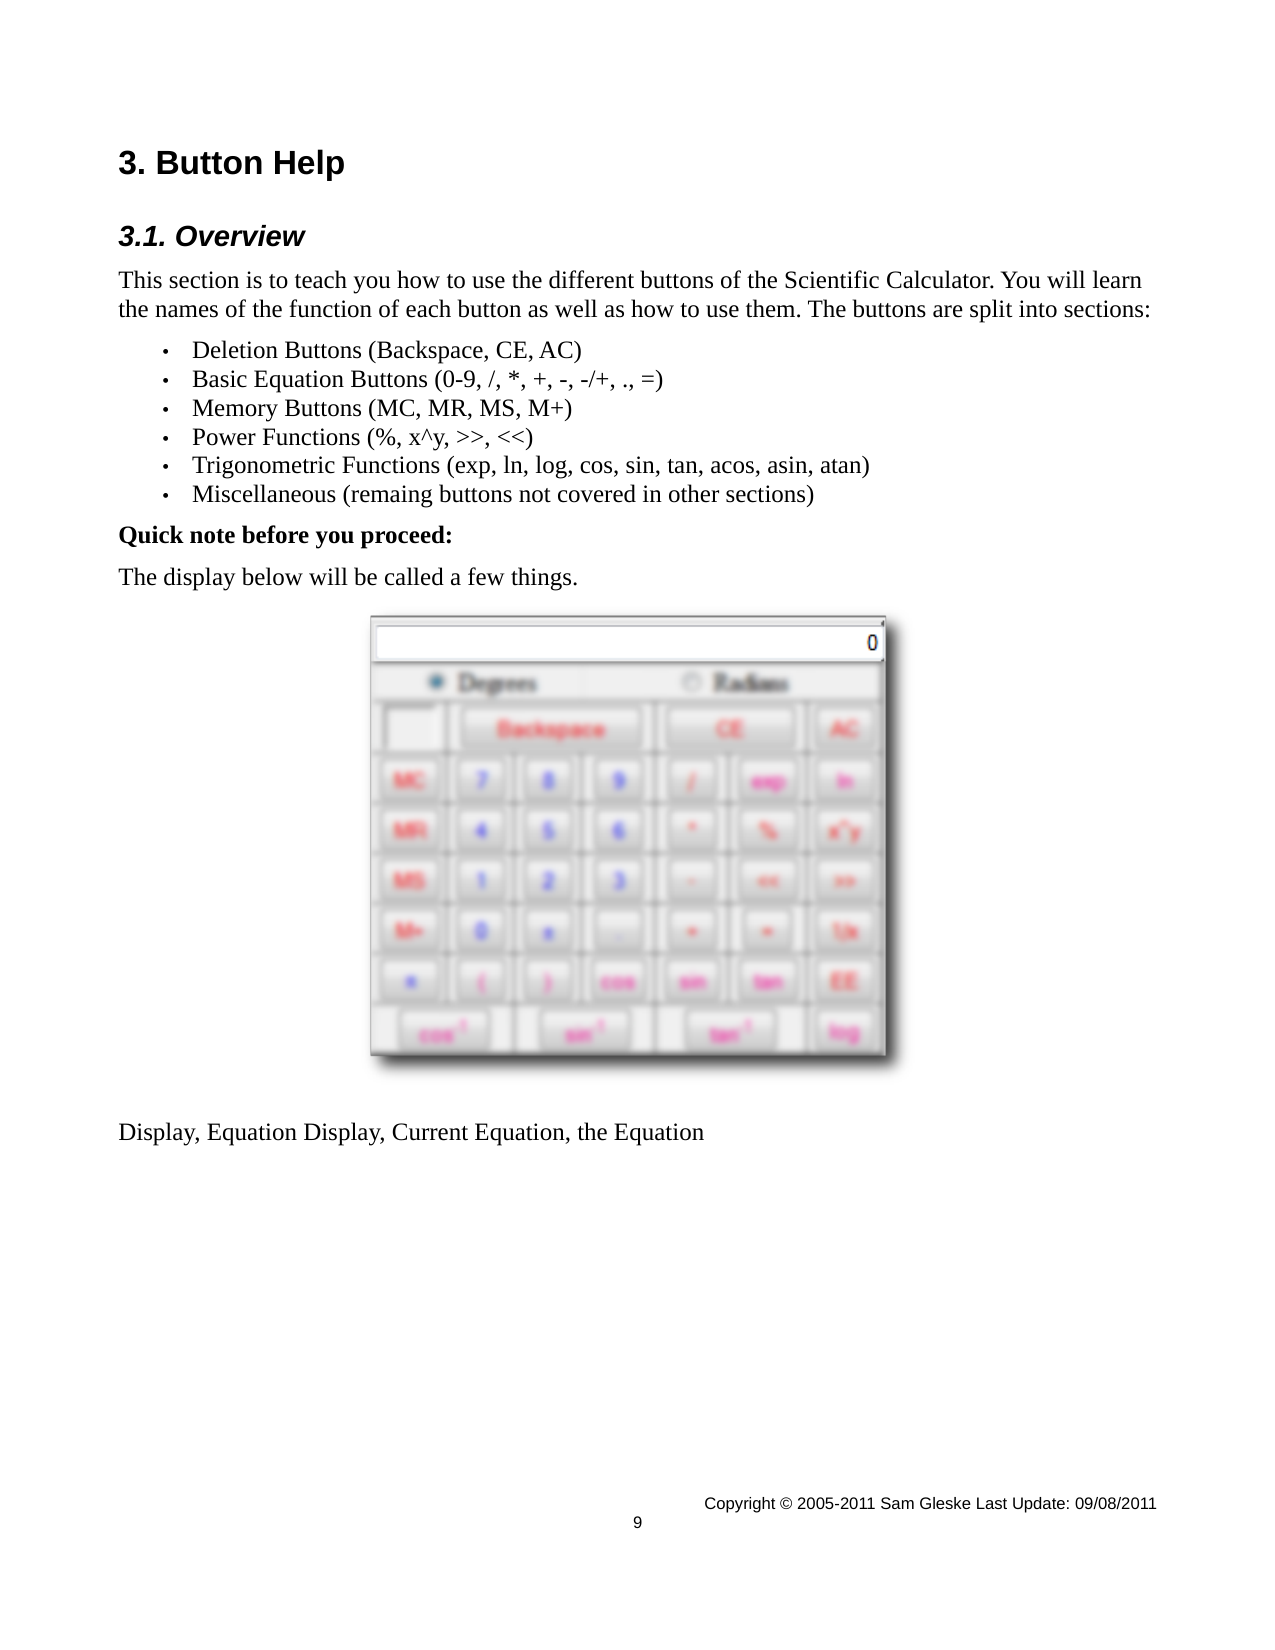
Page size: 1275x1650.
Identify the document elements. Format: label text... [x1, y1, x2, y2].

list Power Functions (%, x^y, >>, <<) [162, 422, 1157, 450]
picture [357, 602, 918, 1089]
text The display below will be called a few things. [118, 562, 1157, 590]
list Miscellaneous (remaing buttons not covered in other sections) [162, 479, 1157, 508]
list Deletion Buttons (Backspace, CE, AC) [162, 335, 1157, 364]
text Display, Equation Display, Current Equation, the Equation [118, 603, 1157, 1146]
list Trigonometric Functions (exp, ln, log, cos, sin, tan, acos, asin, atan) [162, 450, 1157, 479]
subtitle 3. Button Help [118, 143, 1157, 182]
text Quick note before you proceed: [118, 520, 1157, 549]
list Memory Buttons (MC, MR, MS, M+) [162, 393, 1157, 422]
list Basic Equation Buttons (0-9, /, *, +, -, -/+, ., =) [162, 364, 1157, 393]
subtitle 3.1. Overview [118, 219, 1157, 253]
text This section is to teach you how to use the different buttons of the Scientific Calculator. You will learn the names of the function of each button as well as how to use them. The buttons are split into sections: [118, 265, 1157, 323]
